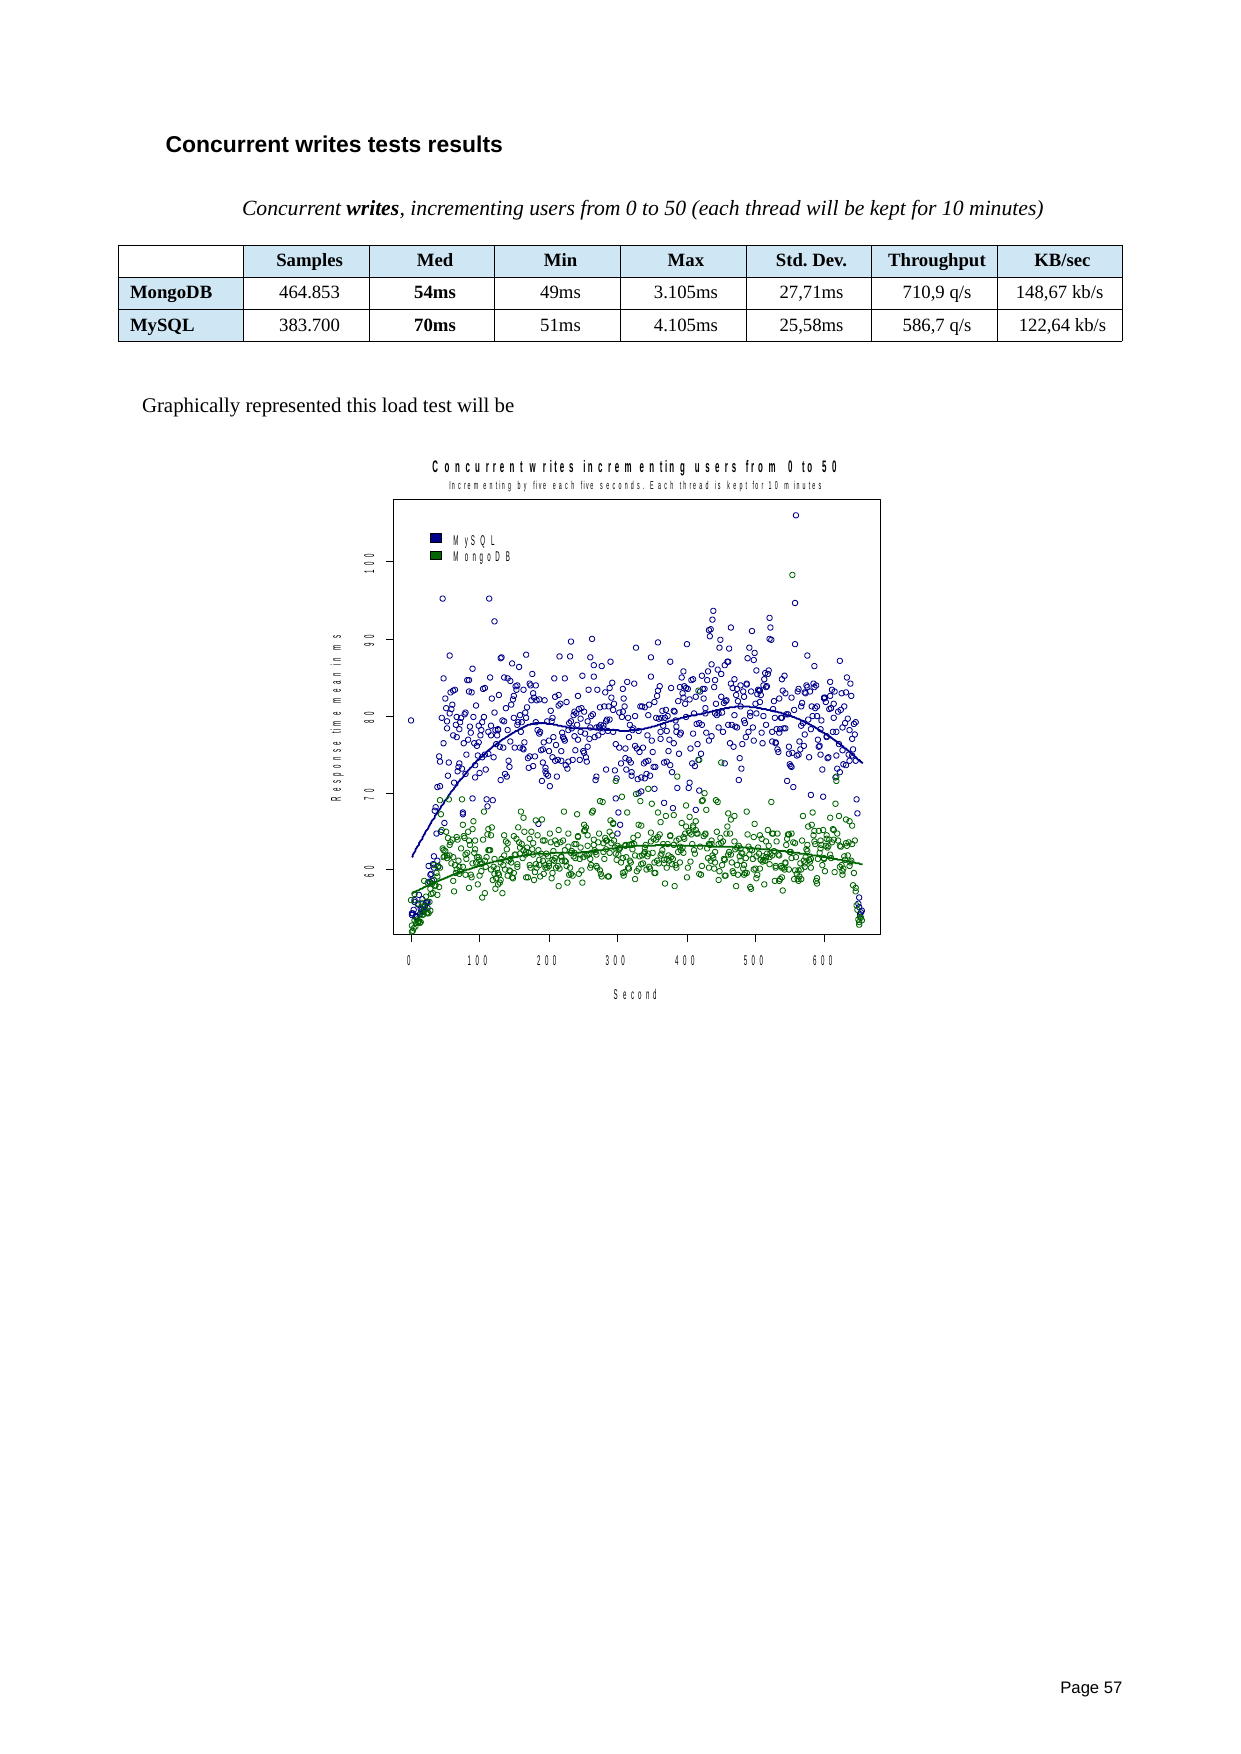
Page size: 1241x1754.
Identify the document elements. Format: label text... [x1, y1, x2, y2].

table_cell 3.105ms [621, 278, 746, 309]
table_header Std. Dev. [747, 246, 871, 277]
table_cell 27,71ms [747, 278, 871, 309]
text Graphically represented this load test will be [118, 386, 1122, 419]
table_header Med [370, 246, 494, 277]
table_header Min [495, 246, 620, 277]
table_header Max [621, 246, 746, 277]
table_cell 70ms [370, 310, 494, 341]
table_header KB/sec [998, 246, 1122, 277]
table_header Samples [244, 246, 369, 277]
table_cell 25,58ms [747, 310, 871, 341]
table_cell 586,7 q/s [872, 310, 997, 341]
table_header [119, 246, 243, 277]
table_cell 54ms [370, 278, 494, 309]
table_cell 49ms [495, 278, 620, 309]
table_cell MySQL [119, 310, 243, 341]
subtitle Concurrent writes, incrementing users from 0 to 50 (each thread will be kept for 10 minutes) [165, 195, 1122, 220]
table_cell 710,9 q/s [872, 278, 997, 309]
table_header Throughput [872, 246, 997, 277]
table_cell 148,67 kb/s [998, 278, 1122, 309]
table_cell 4.105ms [621, 310, 746, 341]
table_cell MongoDB [119, 278, 243, 309]
subtitle Concurrent writes tests results [165, 131, 1122, 157]
table_cell 122,64 kb/s [998, 310, 1122, 341]
table_cell 383.700 [244, 310, 369, 341]
table_cell 464.853 [244, 278, 369, 309]
table_cell 51ms [495, 310, 620, 341]
